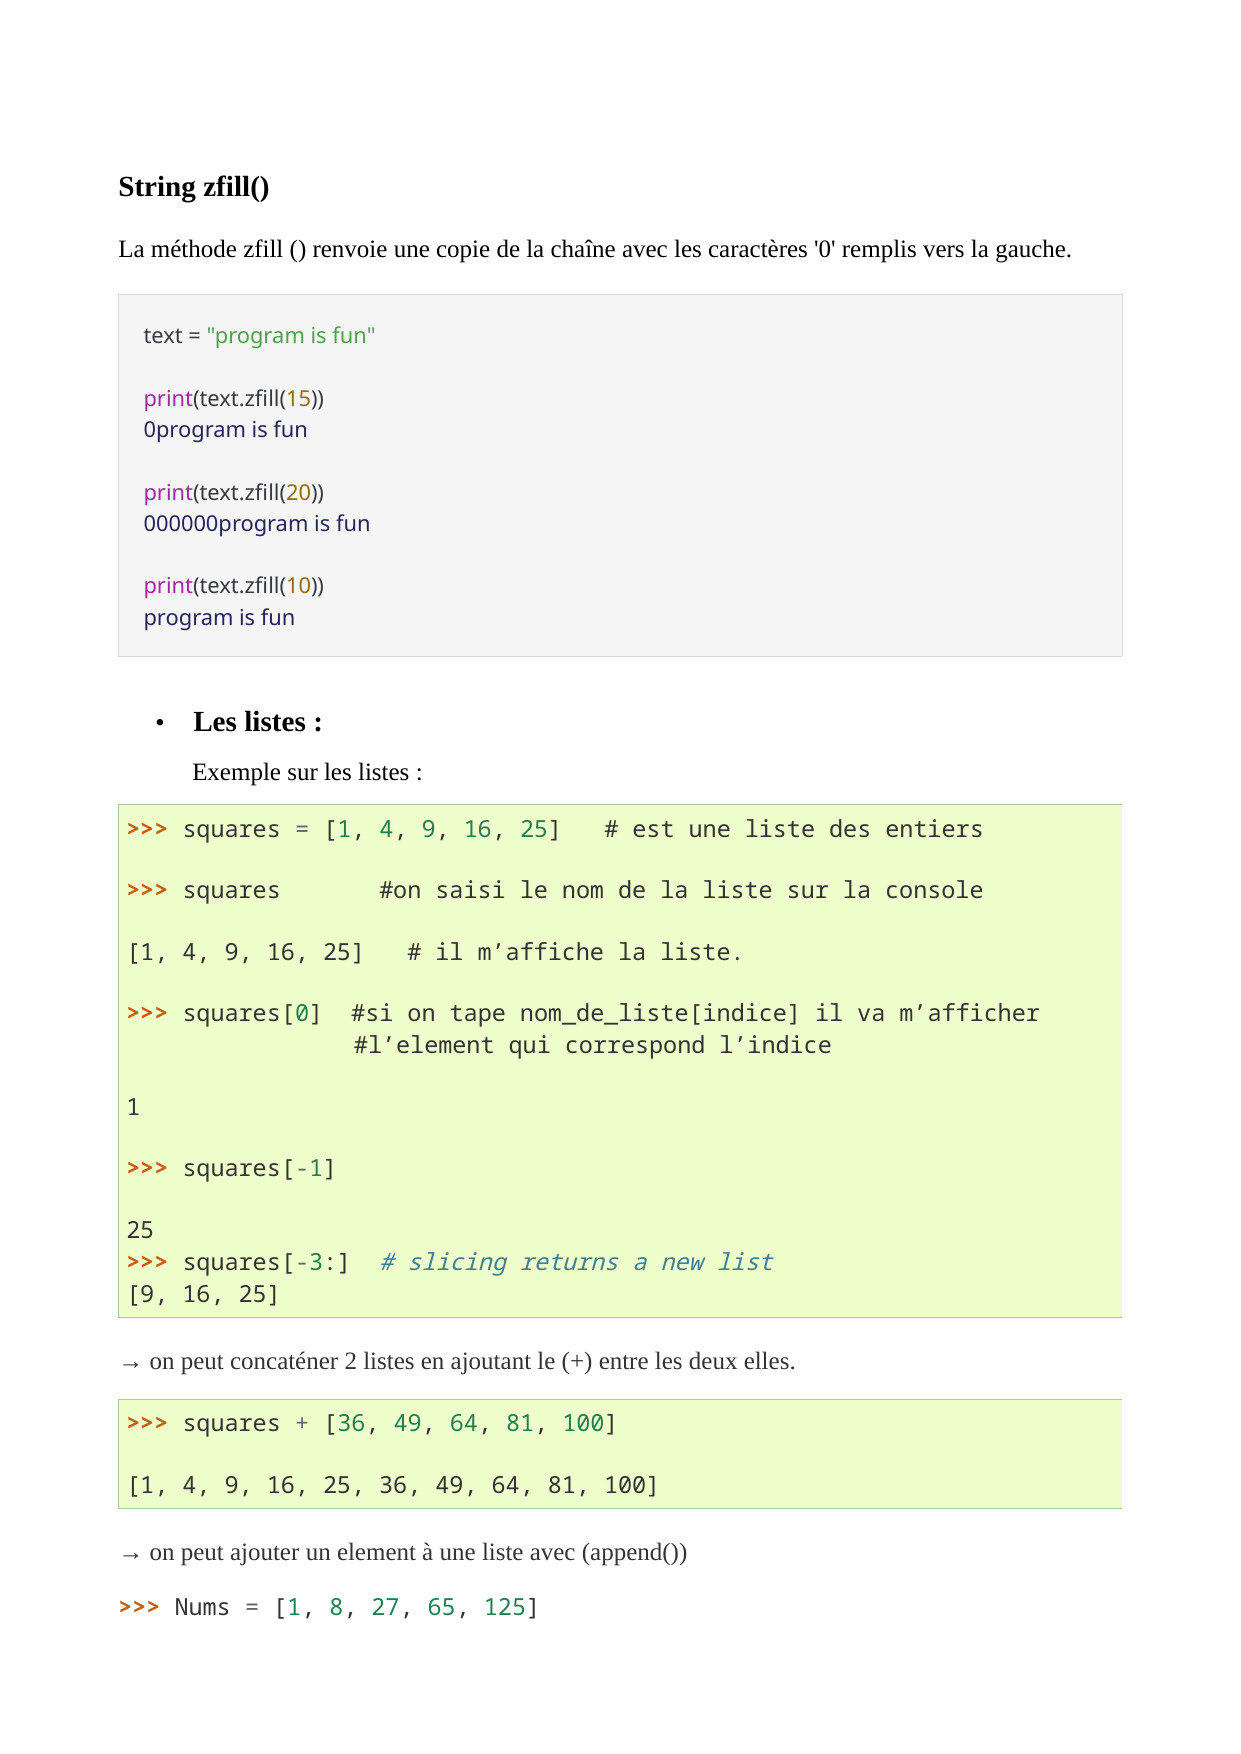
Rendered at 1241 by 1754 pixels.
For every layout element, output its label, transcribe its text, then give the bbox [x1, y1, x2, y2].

text program is fun [119, 575, 1122, 656]
text → on peut ajouter un element à une liste avec (append()) [118, 1537, 1122, 1566]
text print(text.zfill(10)) [119, 544, 1122, 575]
text >>> squares[-1] [119, 1144, 1122, 1183]
text >>> squares + [36, 49, 64, 81, 100] [119, 1400, 1122, 1439]
list Les listes : [156, 704, 1122, 737]
text [1, 4, 9, 16, 25, 36, 49, 64, 81, 100] [119, 1460, 1122, 1508]
text 25 [119, 1205, 1122, 1237]
text text = "program is fun" [119, 295, 1122, 325]
text 0program is fun [119, 387, 1122, 419]
text [1, 4, 9, 16, 25] # il m’affiche la liste. [119, 927, 1122, 967]
text Exemple sur les listes : [118, 757, 1122, 786]
subtitle String zfill() [118, 118, 1122, 202]
text >>> squares #on saisi le nom de la liste sur la console [119, 866, 1122, 906]
text >>> squares[0] #si on tape nom_de_liste[indice] il va m’afficher #l’element qui correspond l’indice [119, 989, 1122, 1061]
text → on peut concaténer 2 listes en ajoutant le (+) entre les deux elles. [118, 1346, 1122, 1375]
text [9, 16, 25] [119, 1269, 1122, 1317]
text 000000program is fun [119, 481, 1122, 512]
text >>> squares = [1, 4, 9, 16, 25] # est une liste des entiers [119, 805, 1122, 844]
text >>> Nums = [1, 8, 27, 65, 125] [118, 1590, 1122, 1622]
text print(text.zfill(15)) [119, 356, 1122, 387]
text >>> squares[-3:] # slicing returns a new list [119, 1237, 1122, 1269]
text 1 [119, 1082, 1122, 1122]
subtitle La méthode zfill () renvoie une copie de la chaîne avec les caractères '0' remplis vers la gauche. [118, 234, 1122, 262]
text print(text.zfill(20)) [119, 450, 1122, 481]
